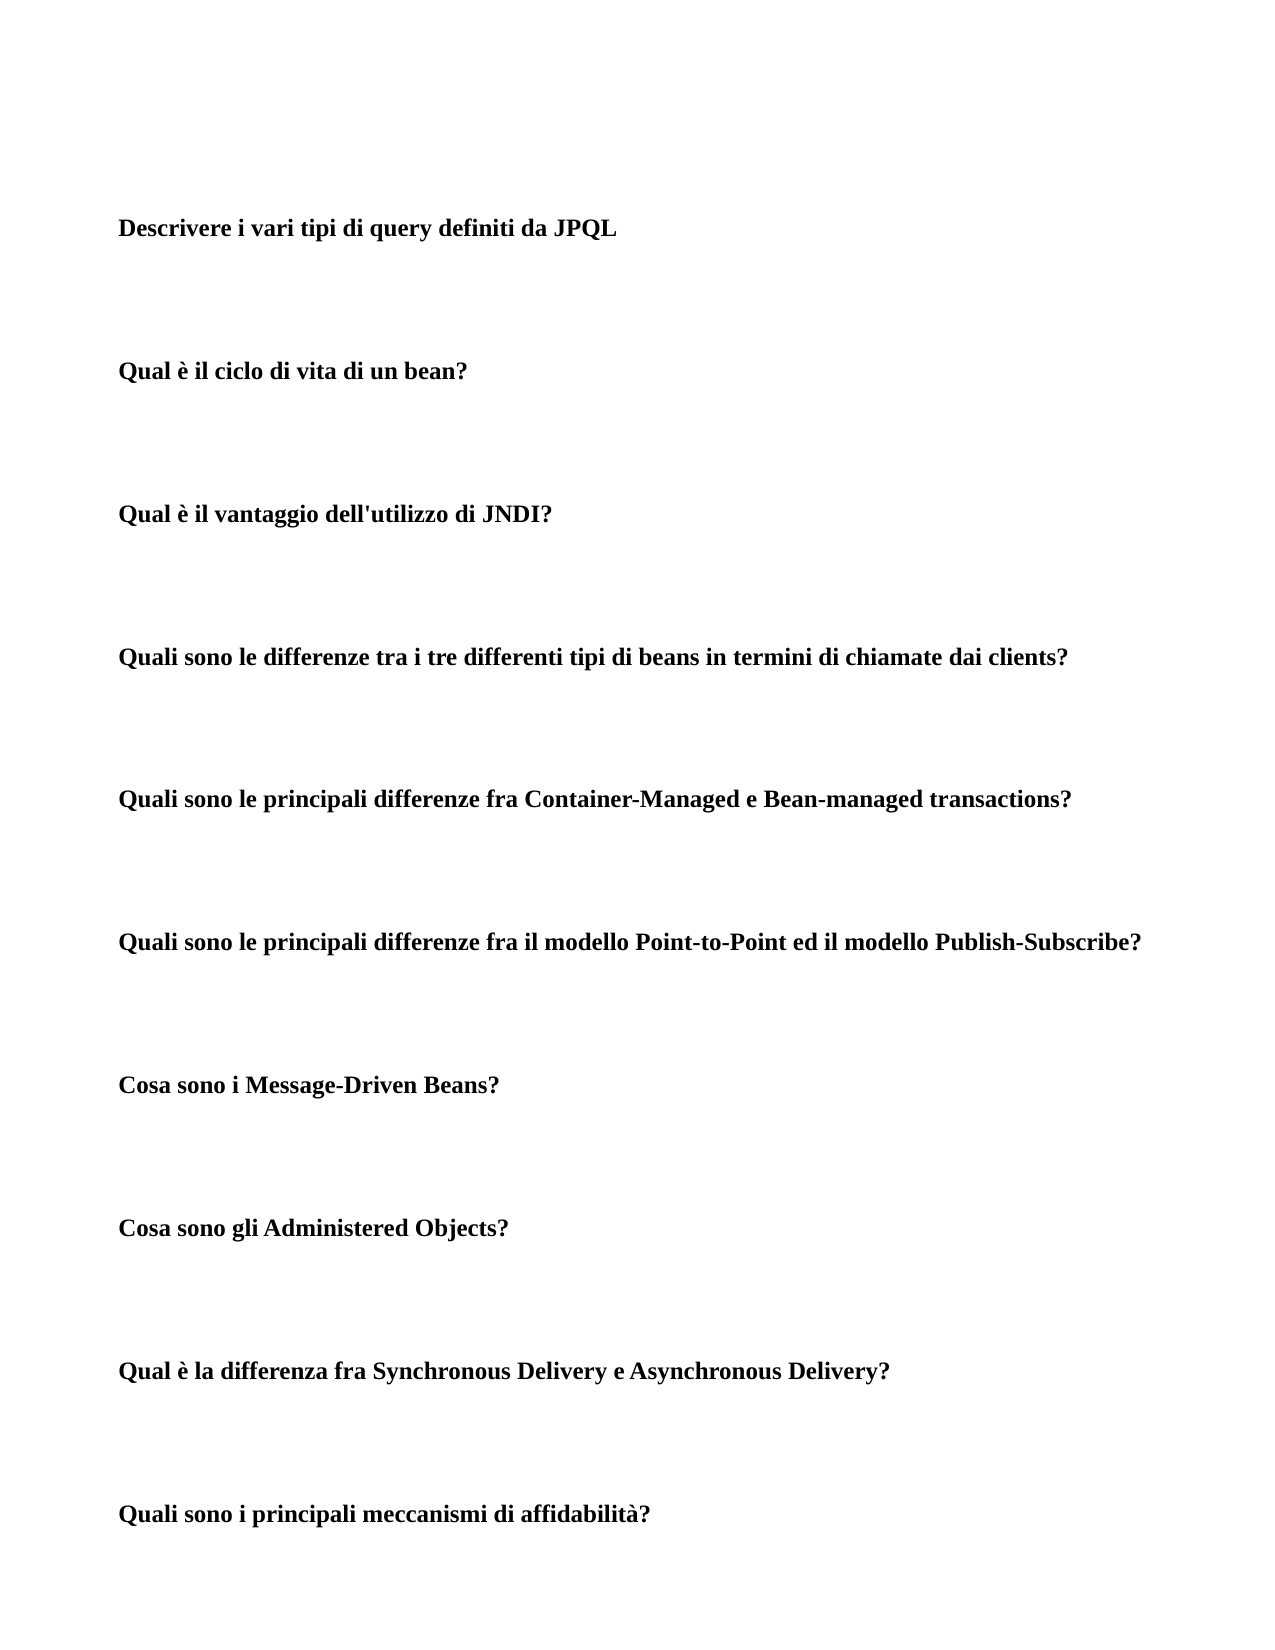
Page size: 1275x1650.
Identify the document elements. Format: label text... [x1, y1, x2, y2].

text Quali sono i principali meccanismi di affidabilità? [118, 1499, 1157, 1527]
text Descrivere i vari tipi di query definiti da JPQL [118, 213, 1157, 242]
text Quali sono le principali differenze fra Container-Managed e Bean-managed transactions? [118, 784, 1157, 813]
text Qual è il vantaggio dell'utilizzo di JNDI? [118, 499, 1157, 528]
text Qual è il ciclo di vita di un bean? [118, 356, 1157, 385]
text Quali sono le differenze tra i tre differenti tipi di beans in termini di chiamate dai clients? [118, 642, 1157, 671]
text Quali sono le principali differenze fra il modello Point-to-Point ed il modello Publish-Subscribe? [118, 927, 1157, 956]
text Qual è la differenza fra Synchronous Delivery e Asynchronous Delivery? [118, 1356, 1157, 1384]
text Cosa sono i Message-Driven Beans? [118, 1070, 1157, 1099]
text Cosa sono gli Administered Objects? [118, 1213, 1157, 1242]
